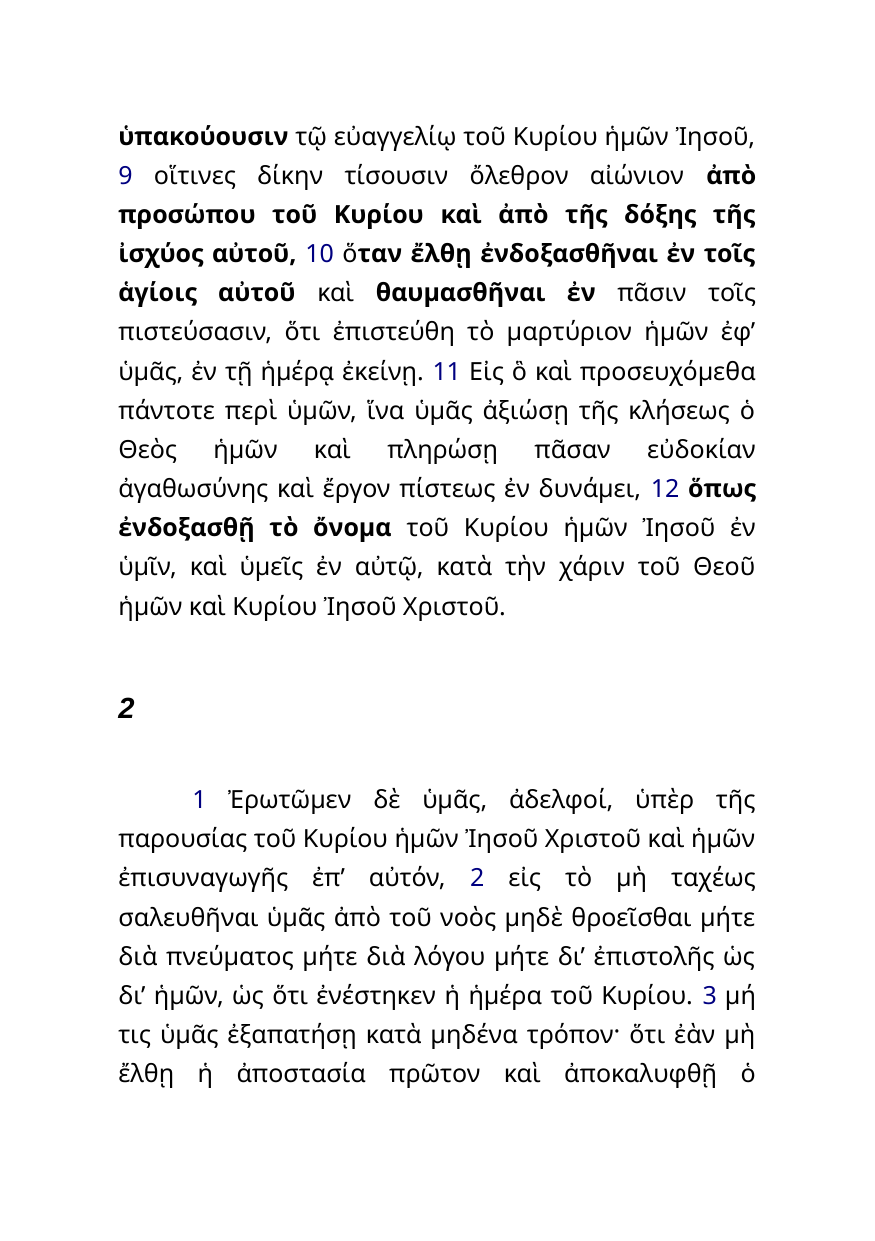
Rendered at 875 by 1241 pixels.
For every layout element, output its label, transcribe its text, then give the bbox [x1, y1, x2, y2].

subtitle 2 [118, 691, 756, 725]
text 1 Ἐρωτῶμεν δὲ ὑμᾶς, ἀδελφοί, ὑπὲρ τῆς παρουσίας τοῦ Κυρίου ἡμῶν Ἰησοῦ Χριστοῦ καὶ ἡμῶν ἐπισυναγωγῆς ἐπ’ αὐτόν, 2 εἰς τὸ μὴ ταχέως σαλευθῆναι ὑμᾶς ἀπὸ τοῦ νοὸς μηδὲ θροεῖσθαι μήτε διὰ πνεύματος μήτε διὰ λόγου μήτε δι’ ἐπιστολῆς ὡς δι’ ἡμῶν, ὡς ὅτι ἐνέστηκεν ἡ ἡμέρα τοῦ Κυρίου. 3 μή τις ὑμᾶς ἐξαπατήσῃ κατὰ μηδένα τρόπον· ὅτι ἐὰν μὴ ἔλθῃ ἡ ἀποστασία πρῶτον καὶ ἀποκαλυφθῇ ὁ [118, 782, 756, 1090]
text ὑπακούουσιν τῷ εὐαγγελίῳ τοῦ Κυρίου ἡμῶν Ἰησοῦ, 9 οἵτινες δίκην τίσουσιν ὄλεθρον αἰώνιον ἀπὸ προσώπου τοῦ Κυρίου καὶ ἀπὸ τῆς δόξης τῆς ἰσχύος αὐτοῦ, 10 ὅταν ἔλθῃ ἐνδοξασθῆναι ἐν τοῖς ἁγίοις αὐτοῦ καὶ θαυμασθῆναι ἐν πᾶσιν τοῖς πιστεύσασιν, ὅτι ἐπιστεύθη τὸ μαρτύριον ἡμῶν ἐφ’ ὑμᾶς, ἐν τῇ ἡμέρᾳ ἐκείνῃ. 11 Εἰς ὃ καὶ προσευχόμεθα πάντοτε περὶ ὑμῶν, ἵνα ὑμᾶς ἀξιώσῃ τῆς κλήσεως ὁ Θεὸς ἡμῶν καὶ πληρώσῃ πᾶσαν εὐδοκίαν ἀγαθωσύνης καὶ ἔργον πίστεως ἐν δυνάμει, 12 ὅπως ἐνδοξασθῇ τὸ ὄνομα τοῦ Κυρίου ἡμῶν Ἰησοῦ ἐν ὑμῖν, καὶ ὑμεῖς ἐν αὐτῷ, κατὰ τὴν χάριν τοῦ Θεοῦ ἡμῶν καὶ Κυρίου Ἰησοῦ Χριστοῦ. [118, 118, 756, 622]
